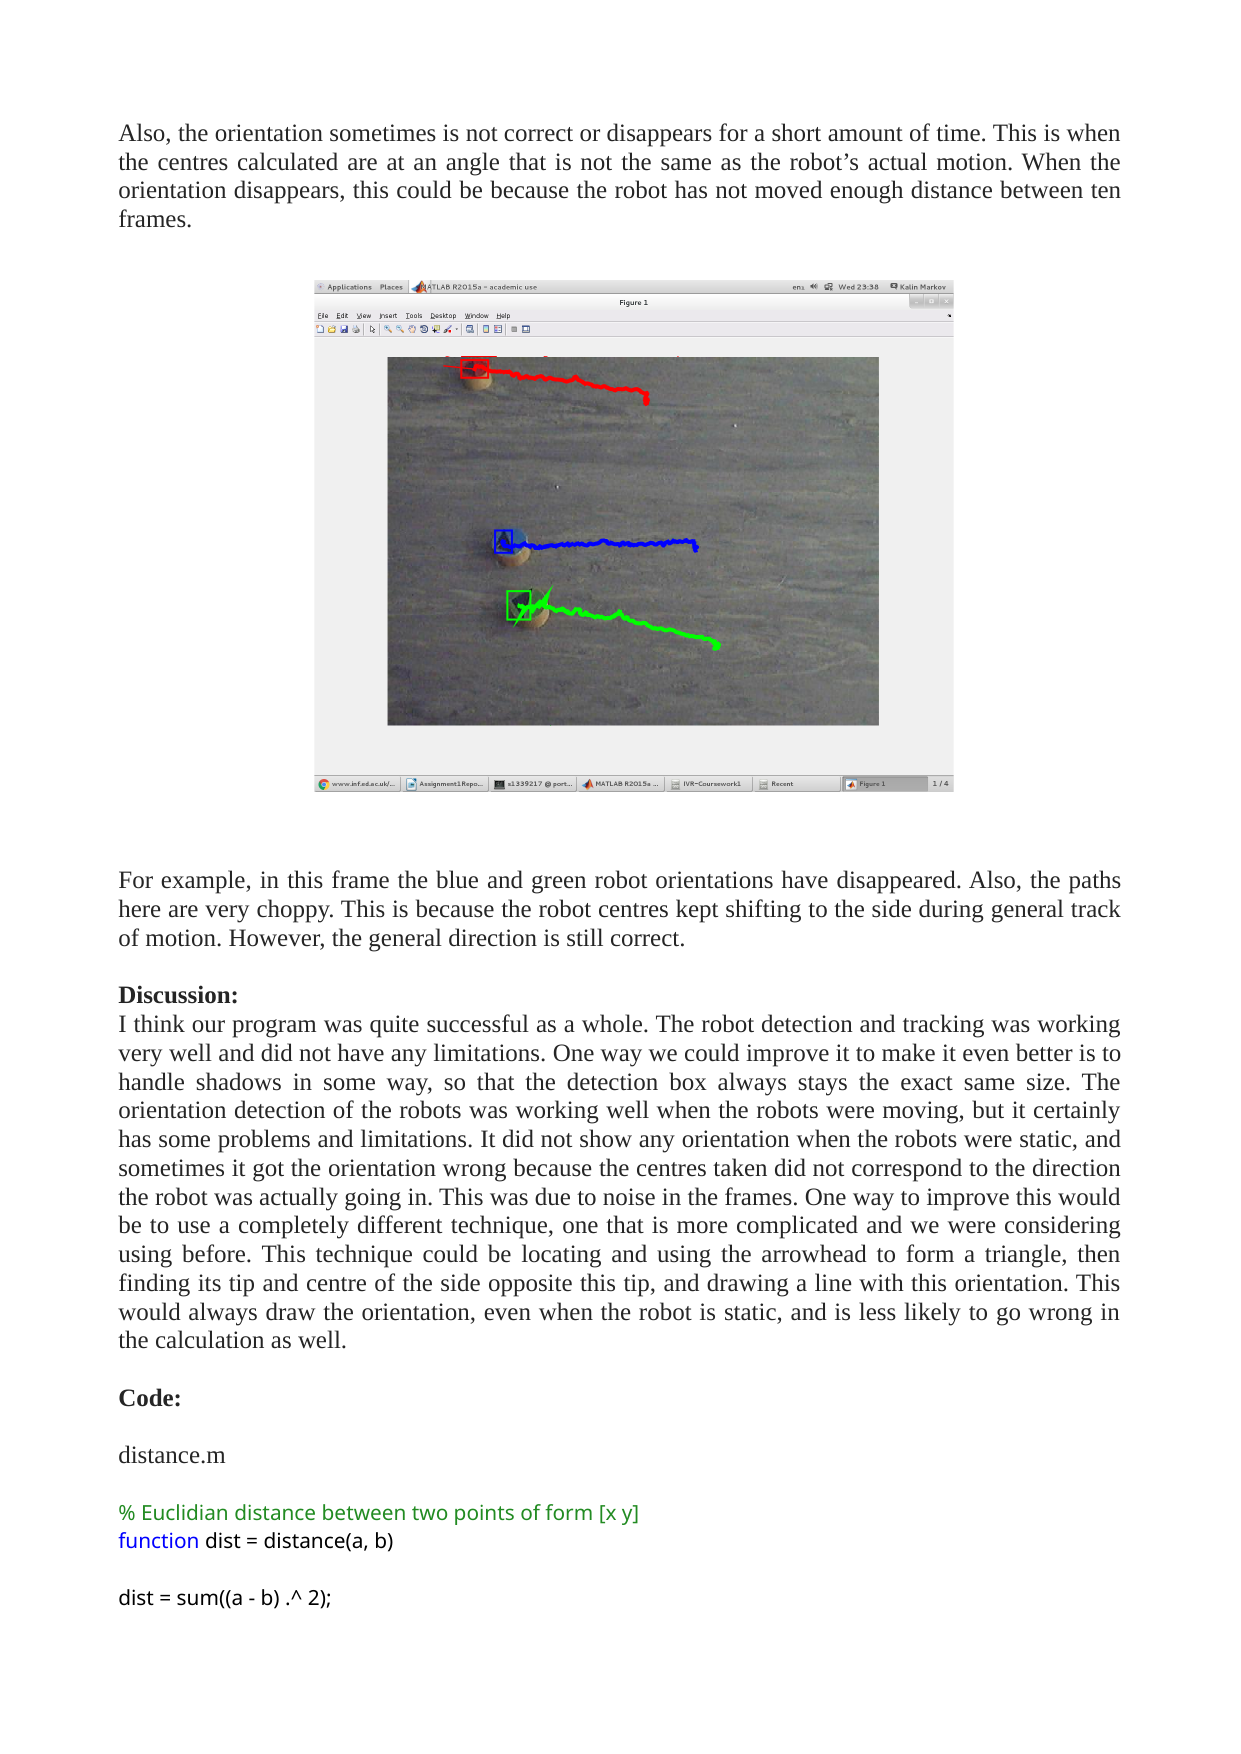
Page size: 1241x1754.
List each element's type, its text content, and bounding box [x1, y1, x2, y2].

text I think our program was quite successful as a whole. The robot detection and tracking was working very well and did not have any limitations. One way we could improve it to make it even better is to handle shadows in some way, so that the detection box always stays the exact same size. The orientation detection of the robots was working well when the robots were moving, but it certainly has some problems and limitations. It did not show any orientation when the robots were static, and sometimes it got the orientation wrong because the centres taken did not correspond to the direction the robot was actually going in. This was due to noise in the frames. One way to improve this would be to use a completely different technique, one that is more complicated and we were considering using before. This technique could be locating and using the arrowhead to form a triangle, then finding its tip and centre of the side opposite this tip, and drawing a line with this orientation. This would always draw the orientation, even when the robot is static, and is less likely to go wrong in the calculation as well. [118, 1009, 1122, 1354]
picture [314, 280, 954, 792]
text Code: [118, 1383, 1122, 1412]
text Also, the orientation sometimes is not correct or disappears for a short amount of time. This is when the centres calculated are at an angle that is not the same as the robot’s actual motion. When the orientation disappears, this could be because the robot has not moved enough distance between ten frames. [118, 118, 1122, 233]
text For example, in this frame the blue and green robot orientations have disappeared. Also, the paths here are very choppy. This is because the robot centres kept shifting to the side during general track of motion. However, the general direction is still correct. [118, 866, 1122, 952]
text function dist = distance(a, b) [118, 1527, 1122, 1555]
text dist = sum((a - b) .^ 2); [118, 1583, 1122, 1612]
text % Euclidian distance between two points of form [x y] [118, 1498, 1122, 1527]
text distance.m [118, 1441, 1122, 1469]
text Discussion: [118, 981, 1122, 1009]
